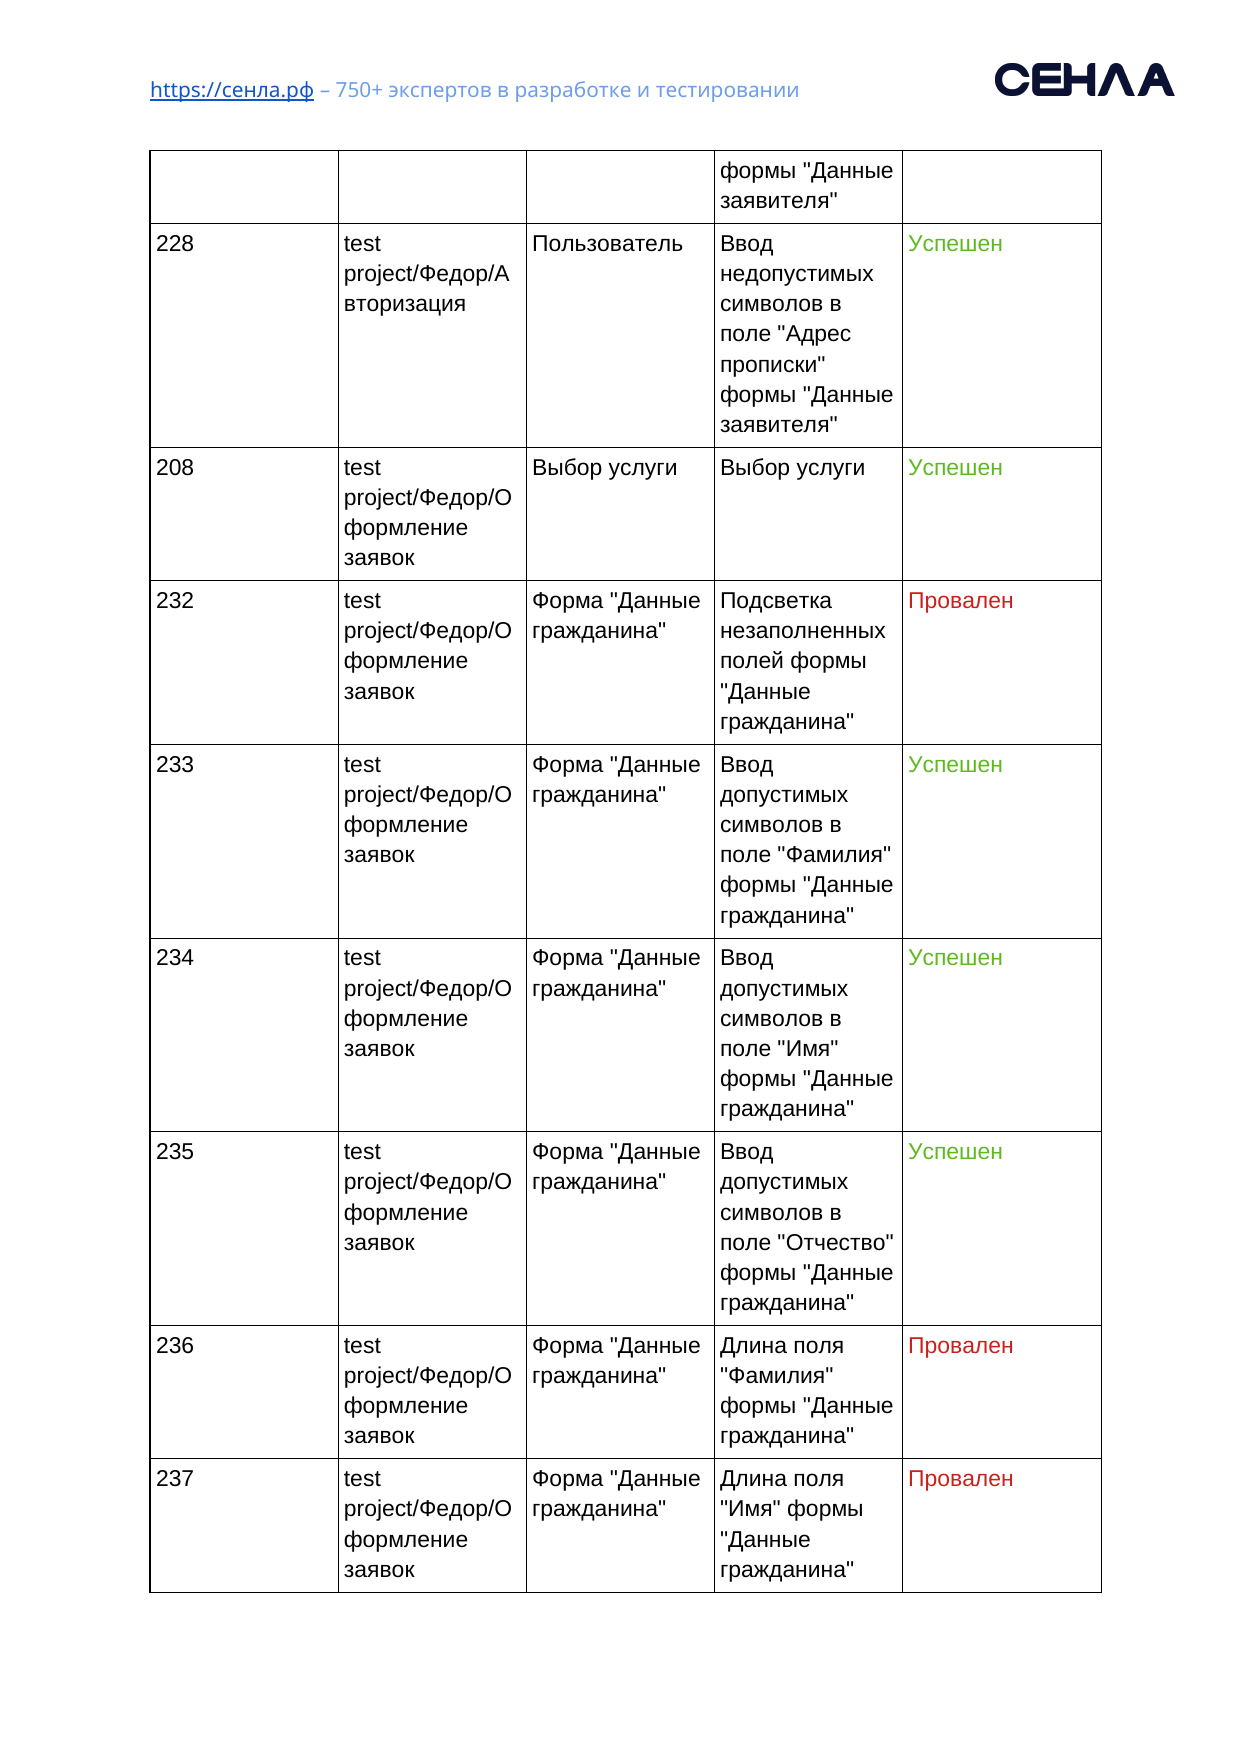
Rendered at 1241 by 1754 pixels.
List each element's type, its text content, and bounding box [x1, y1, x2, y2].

table_cell 235 [151, 1132, 338, 1325]
table_cell Пользователь [527, 224, 714, 447]
table_cell [151, 151, 338, 223]
table_cell Успешен [903, 224, 1101, 447]
table_cell test project/Федор/Авторизация [339, 224, 526, 447]
table_cell Выбор услуги [715, 448, 902, 580]
table_cell test project/Федор/Оформление заявок [339, 581, 526, 744]
table_cell Успешен [903, 939, 1101, 1131]
table_cell Успешен [903, 745, 1101, 937]
table_cell 234 [151, 939, 338, 1131]
table_cell test project/Федор/Оформление заявок [339, 1326, 526, 1458]
table_cell Провален [903, 1326, 1101, 1458]
table_cell [903, 151, 1101, 223]
table_cell Выбор услуги [527, 448, 714, 580]
table_cell Форма "Данные гражданина" [527, 581, 714, 744]
table_cell 233 [151, 745, 338, 937]
table_cell Ввод допустимых символов в поле "Имя" формы "Данные гражданина" [715, 939, 902, 1131]
table_cell Длина поля "Имя" формы "Данные гражданина" [715, 1459, 902, 1592]
table_cell test project/Федор/Оформление заявок [339, 1132, 526, 1325]
picture [1027, 66, 1159, 94]
table_cell Форма "Данные гражданина" [527, 745, 714, 937]
table_cell 232 [151, 581, 338, 744]
table_cell Форма "Данные гражданина" [527, 1132, 714, 1325]
table_cell Подсветка незаполненных полей формы "Данные гражданина" [715, 581, 902, 744]
table_cell test project/Федор/Оформление заявок [339, 939, 526, 1131]
table_cell test project/Федор/Оформление заявок [339, 448, 526, 580]
table_cell Провален [903, 581, 1101, 744]
table_cell Форма "Данные гражданина" [527, 1326, 714, 1458]
table_cell 236 [151, 1326, 338, 1458]
table_cell 208 [151, 448, 338, 580]
table_cell [339, 151, 526, 223]
table_cell Успешен [903, 448, 1101, 580]
table_cell test project/Федор/Оформление заявок [339, 745, 526, 937]
table_cell Ввод допустимых символов в поле "Фамилия" формы "Данные гражданина" [715, 745, 902, 937]
table_cell 237 [151, 1459, 338, 1592]
table_cell Ввод недопустимых символов в поле "Адрес прописки" формы "Данные заявителя" [715, 224, 902, 447]
table_cell Провален [903, 1459, 1101, 1592]
table_cell [527, 151, 714, 223]
table_cell Форма "Данные гражданина" [527, 939, 714, 1131]
table_cell Успешен [903, 1132, 1101, 1325]
table_cell Форма "Данные гражданина" [527, 1459, 714, 1592]
table_cell Ввод допустимых символов в поле "Отчество" формы "Данные гражданина" [715, 1132, 902, 1325]
table_cell формы "Данные заявителя" [715, 151, 902, 223]
table_cell Длина поля "Фамилия" формы "Данные гражданина" [715, 1326, 902, 1458]
table_cell test project/Федор/Оформление заявок [339, 1459, 526, 1592]
table_cell 228 [151, 224, 338, 447]
